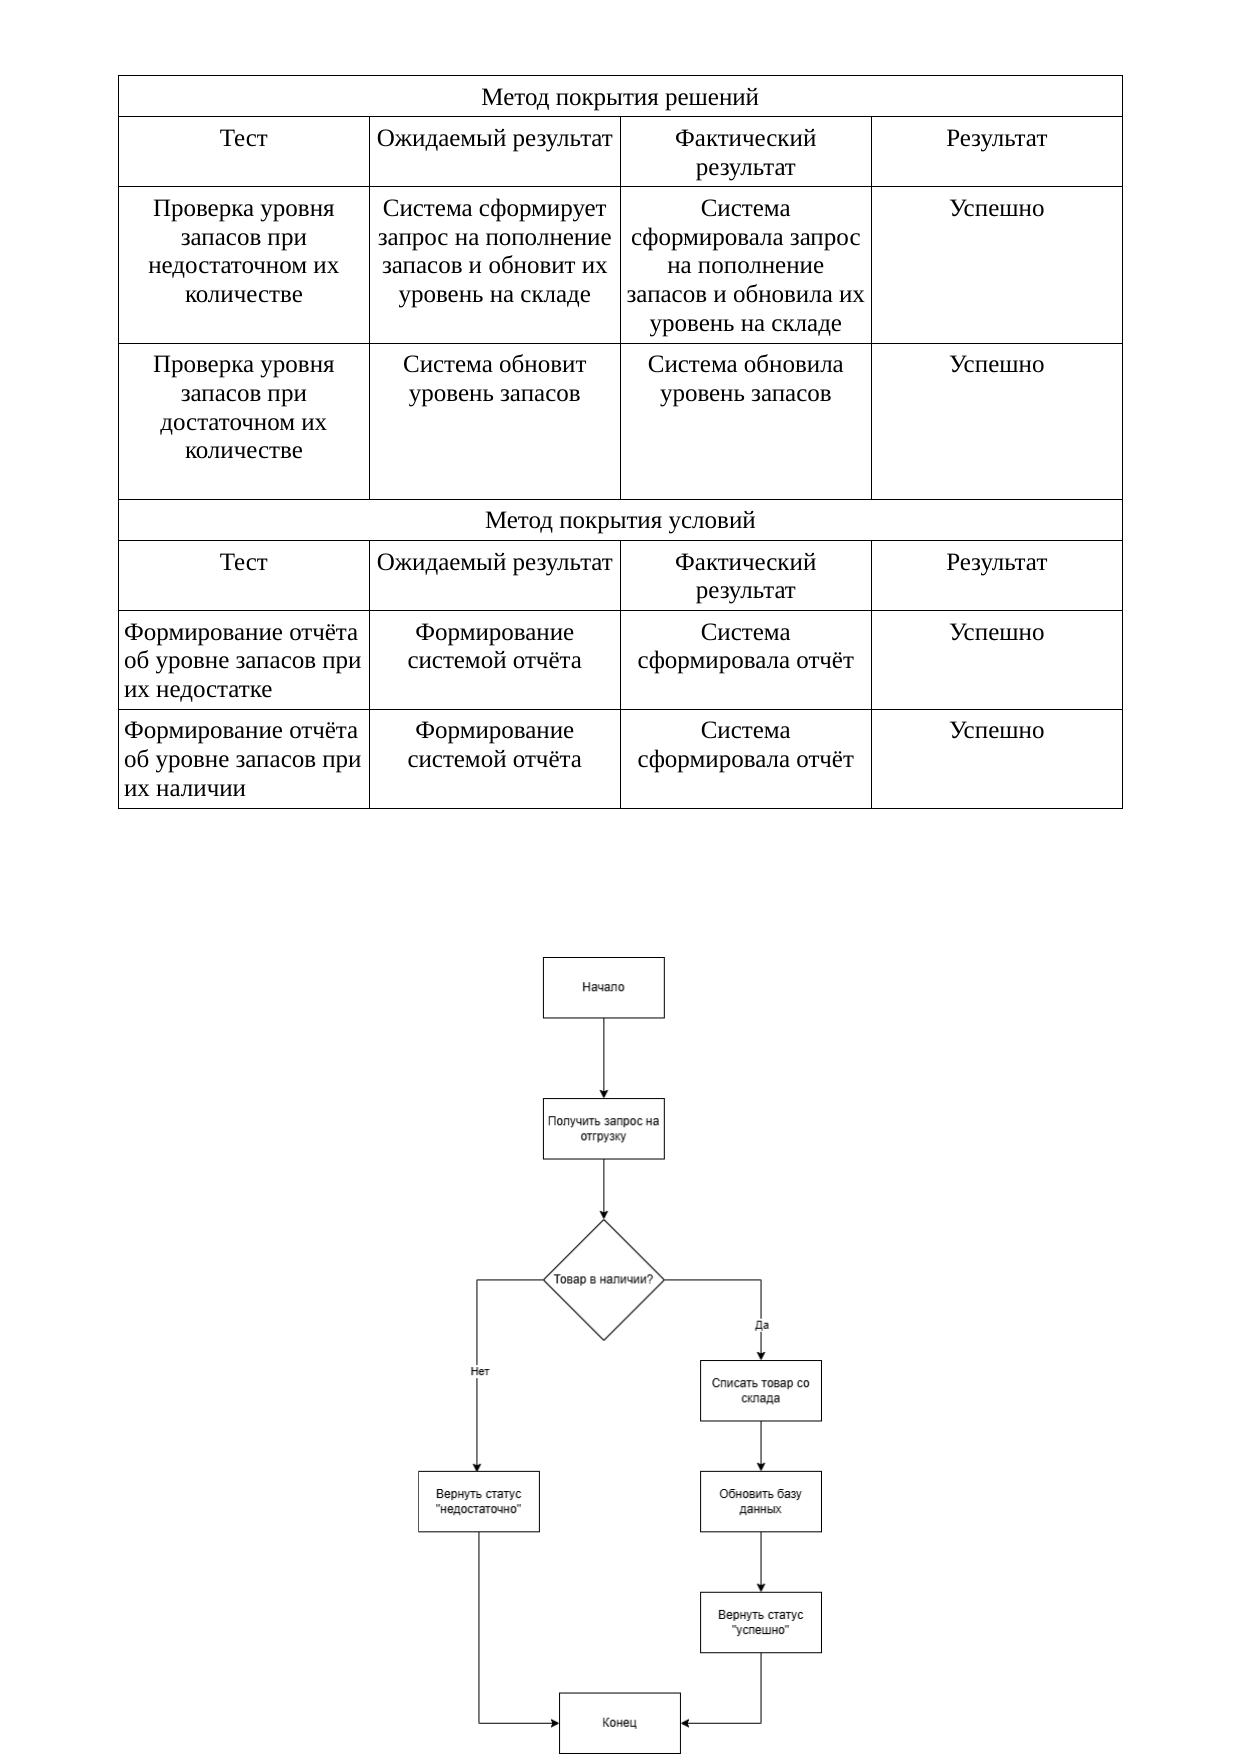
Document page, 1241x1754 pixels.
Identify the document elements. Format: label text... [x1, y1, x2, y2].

table_cell Фактический результат [621, 541, 871, 610]
table_cell Проверка уровня запасов при недостаточном их количестве [119, 187, 369, 342]
table_cell Успешно [872, 611, 1122, 709]
table_cell Ожидаемый результат [370, 117, 620, 186]
table_cell Ожидаемый результат [370, 541, 620, 610]
table_cell Система обновила уровень запасов [621, 344, 871, 499]
table_cell Результат [872, 117, 1122, 186]
table_cell Фактический результат [621, 117, 871, 186]
table_cell Система сформировала отчёт [621, 710, 871, 807]
table_cell Формирование отчёта об уровне запасов при их наличии [119, 710, 369, 807]
table_cell Успешно [872, 187, 1122, 342]
table_cell Успешно [872, 344, 1122, 499]
table_cell Метод покрытия условий [119, 500, 1122, 540]
table_cell Тест [119, 117, 369, 186]
table_cell Метод покрытия решений [119, 76, 1122, 116]
table_cell Формирование отчёта об уровне запасов при их недостатке [119, 611, 369, 709]
table_cell Проверка уровня запасов при достаточном их количестве [119, 344, 369, 499]
table_cell Тест [119, 541, 369, 610]
table_cell Формирование системой отчёта [370, 710, 620, 807]
table_cell Результат [872, 541, 1122, 610]
table_cell Система сформировала запрос на пополнение запасов и обновила их уровень на складе [621, 187, 871, 342]
table_cell Система сформировала отчёт [621, 611, 871, 709]
table_cell Успешно [872, 710, 1122, 807]
table_cell Формирование системой отчёта [370, 611, 620, 709]
table_cell Система сформирует запрос на пополнение запасов и обновит их уровень на складе [370, 187, 620, 342]
table_cell Система обновит уровень запасов [370, 344, 620, 499]
